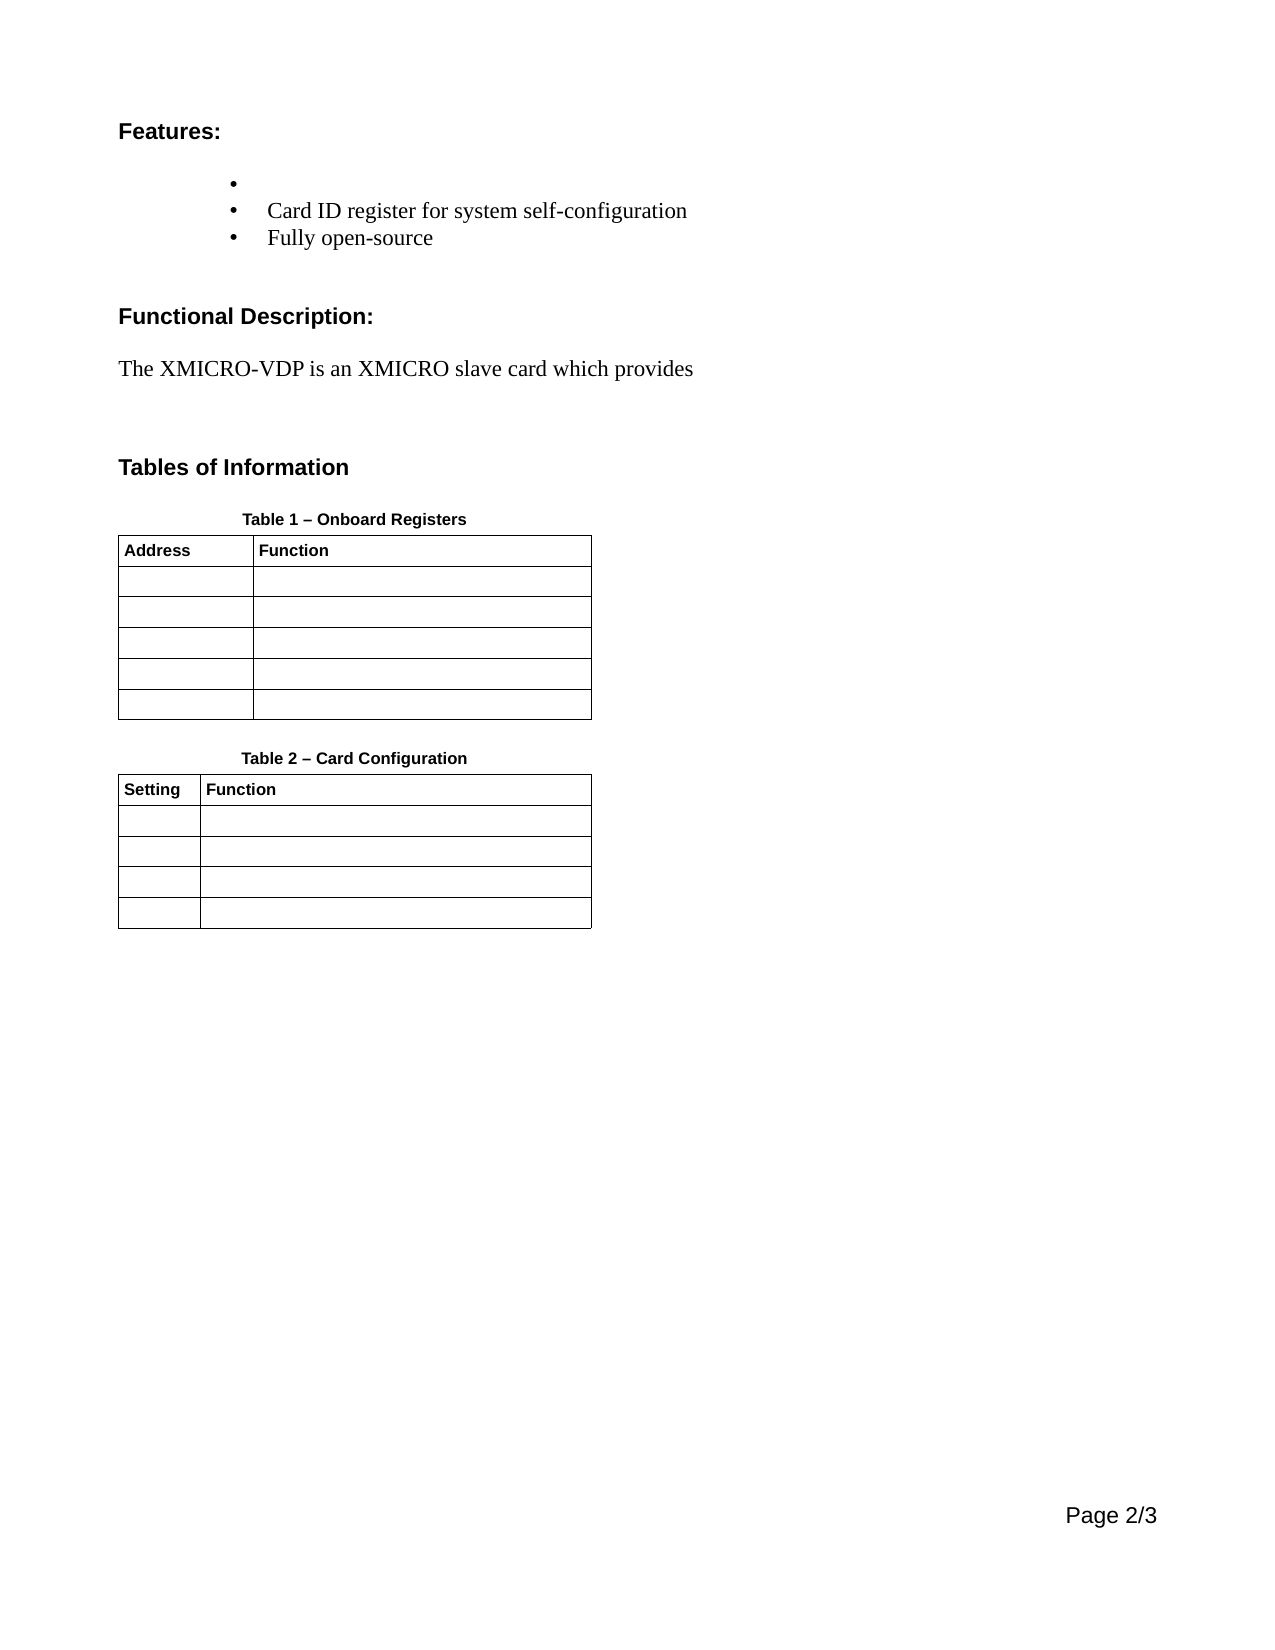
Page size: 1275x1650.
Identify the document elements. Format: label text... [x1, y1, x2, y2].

table_cell [201, 837, 591, 866]
table_cell [254, 690, 591, 719]
table_cell [201, 898, 591, 928]
text Tables of Information [118, 454, 1157, 480]
table_cell [119, 628, 253, 658]
table_cell [201, 806, 591, 836]
table_cell [254, 628, 591, 658]
table_header Table 2 – Card Configuration [118, 744, 591, 774]
table_cell [119, 806, 200, 836]
table_cell [119, 837, 200, 866]
list Card ID register for system self-configuration [229, 197, 1157, 223]
text Features: [118, 118, 1157, 144]
table_cell [119, 567, 253, 596]
text The XMICRO-VDP is an XMICRO slave card which provides [118, 355, 1157, 382]
text Functional Description: [118, 303, 1157, 329]
table_header Table 1 – Onboard Registers [118, 504, 591, 535]
table_cell [254, 567, 591, 596]
table_cell [254, 659, 591, 688]
table_cell Function [201, 775, 591, 805]
table_cell Setting [119, 775, 200, 805]
table_cell [254, 597, 591, 627]
table_cell [201, 867, 591, 897]
table_cell [119, 690, 253, 719]
table_cell [119, 659, 253, 688]
table_cell [119, 867, 200, 897]
table_cell [119, 597, 253, 627]
table_cell Function [254, 536, 591, 566]
table_cell Address [119, 536, 253, 566]
list Fully open-source [229, 223, 1157, 250]
table_cell [119, 898, 200, 928]
